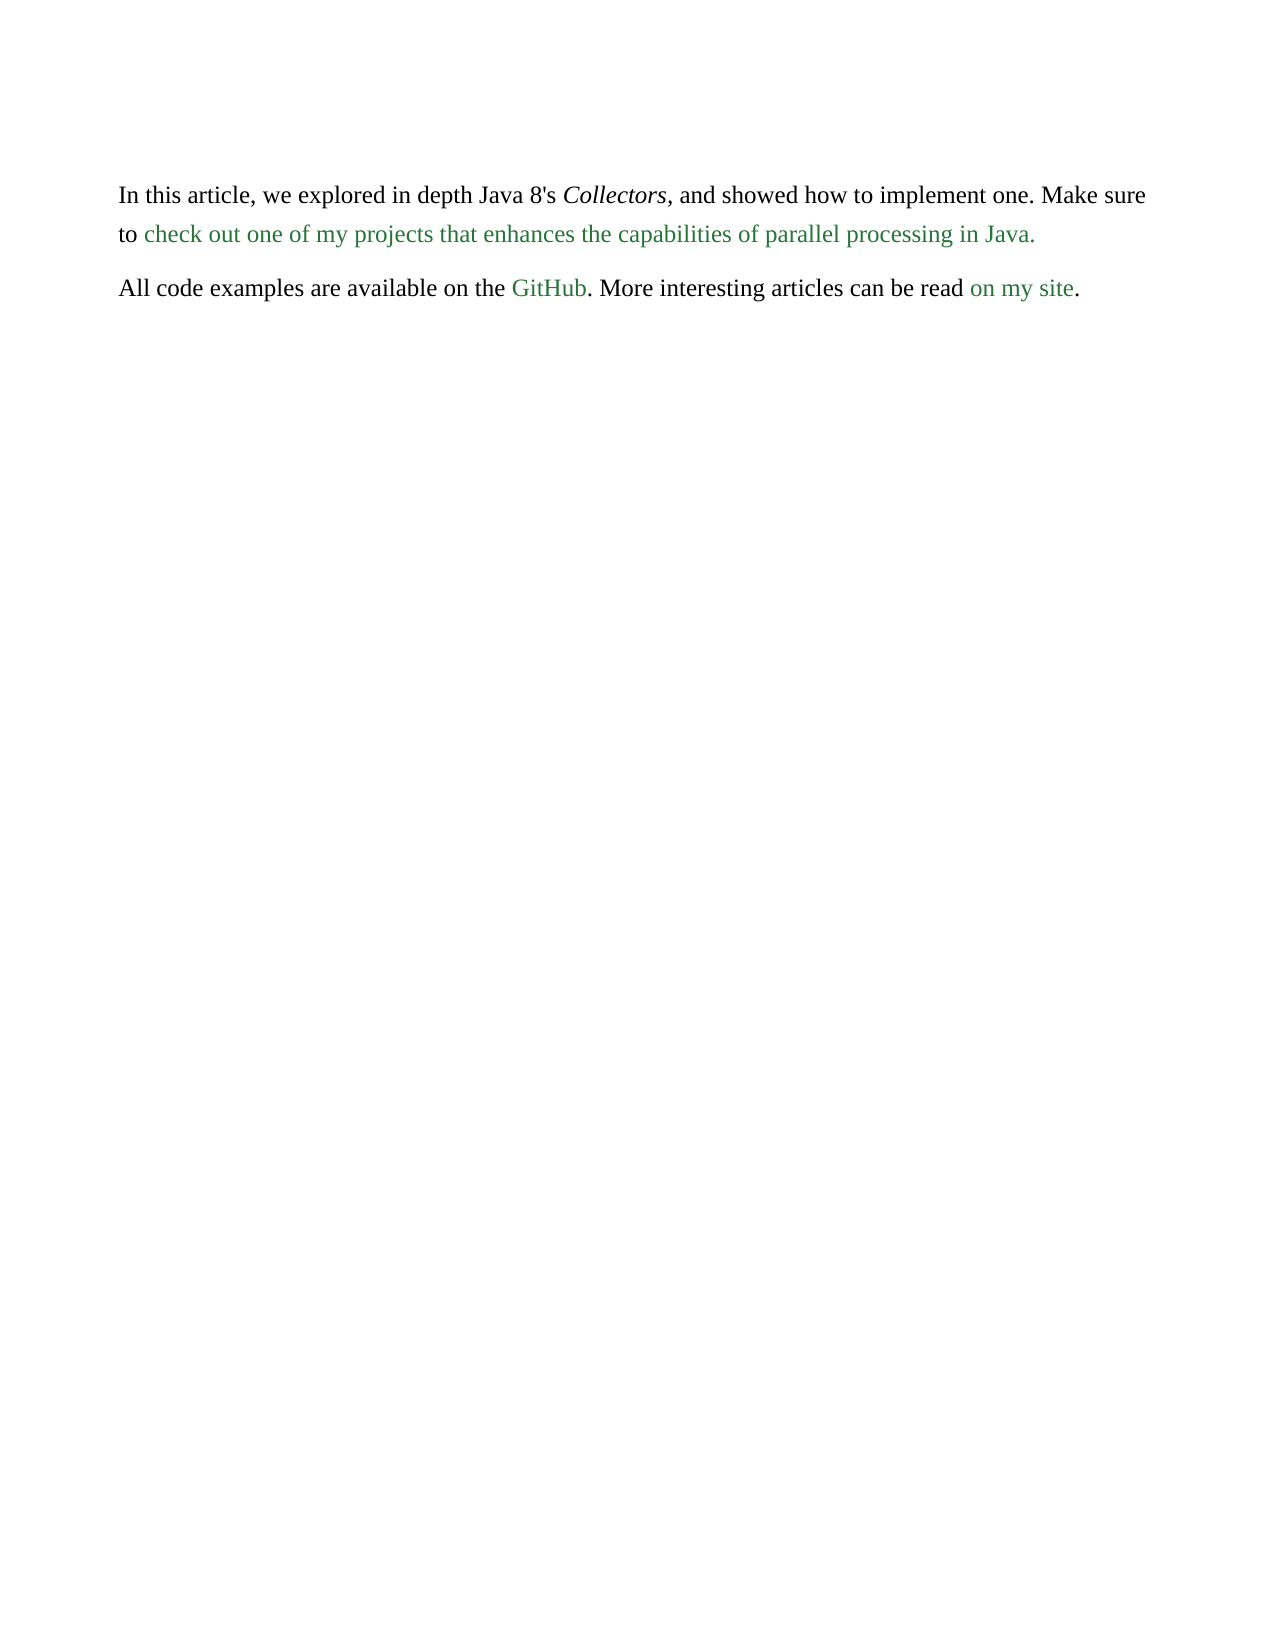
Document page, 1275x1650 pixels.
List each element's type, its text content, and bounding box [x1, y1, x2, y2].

text In this article, we explored in depth Java 8's Collectors, and showed how to implement one. Make sure to check out one of my projects that enhances the capabilities of parallel processing in Java. [118, 181, 1157, 248]
text All code examples are available on the GitHub. More interesting articles can be read on my site. [118, 273, 1157, 301]
